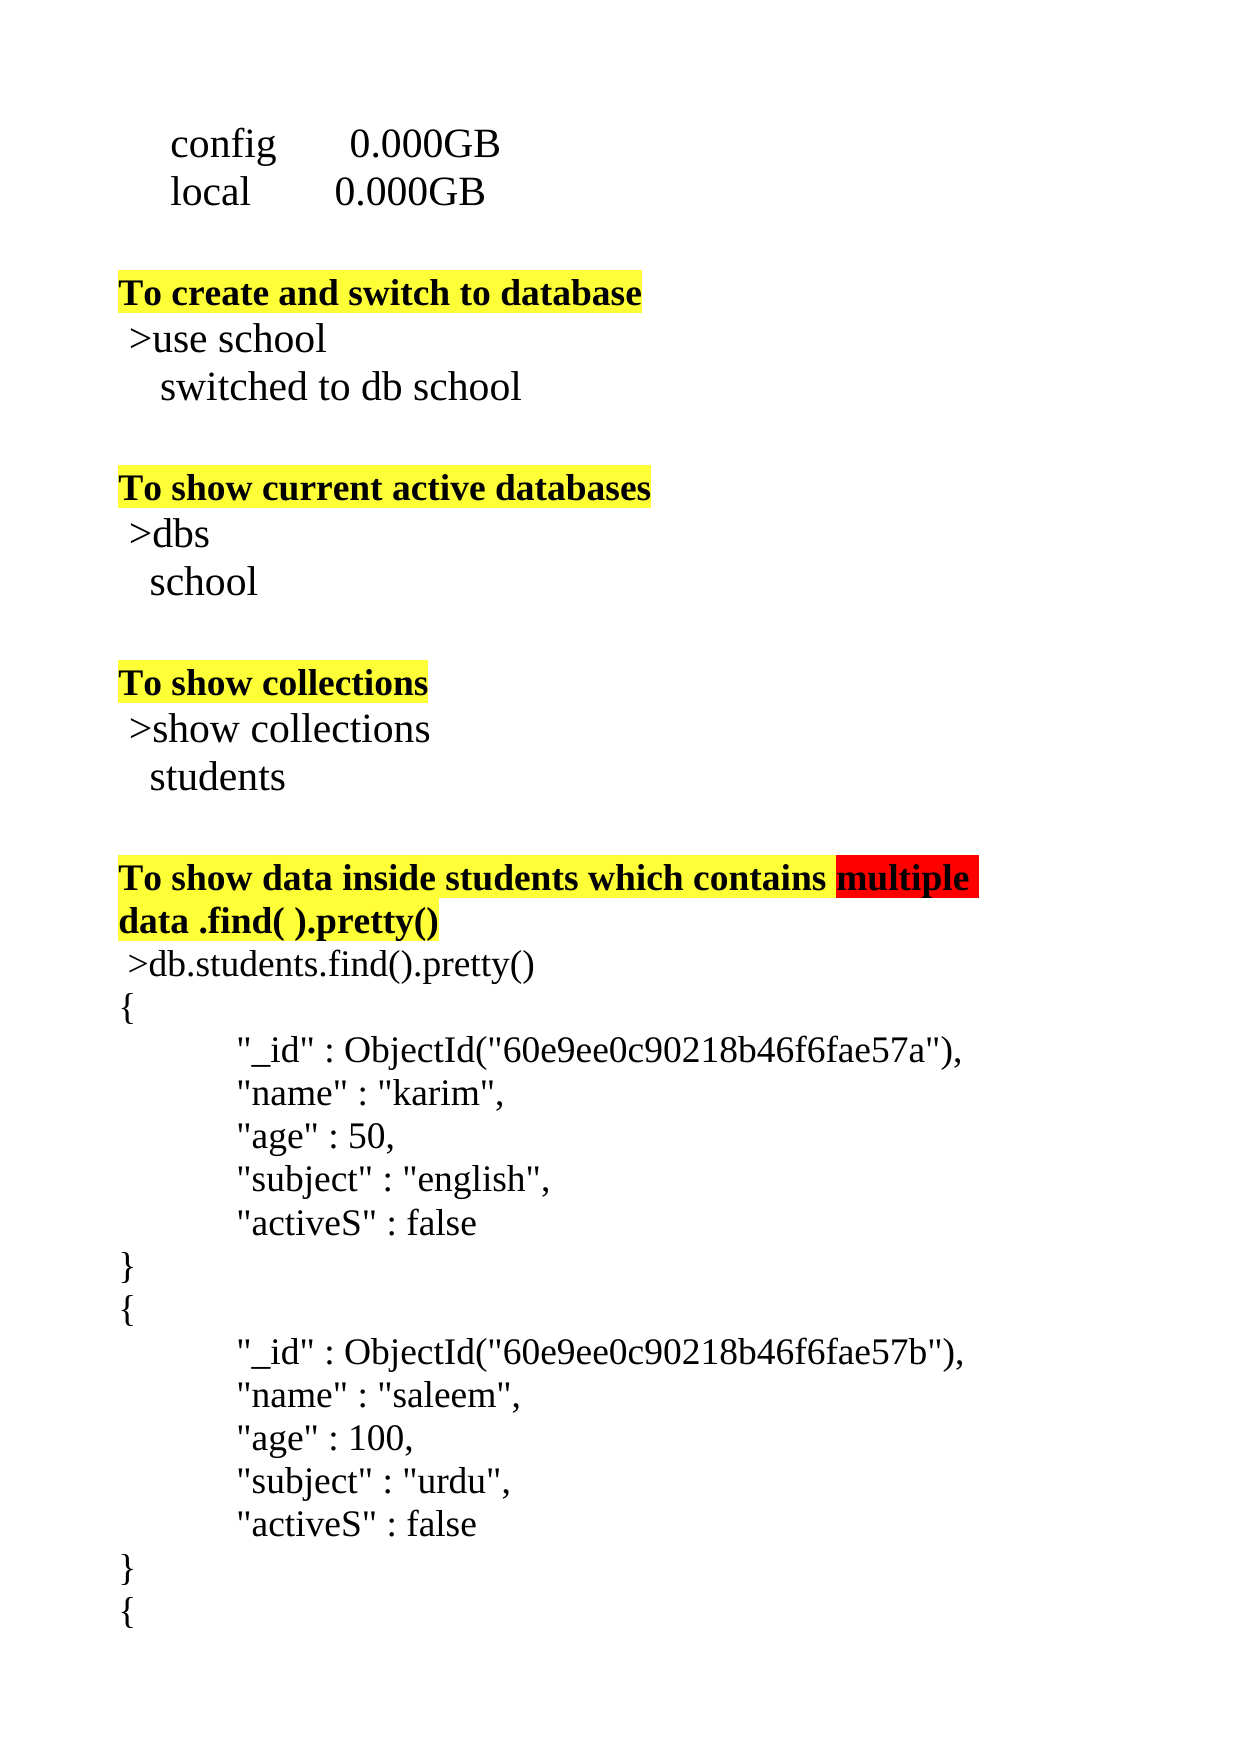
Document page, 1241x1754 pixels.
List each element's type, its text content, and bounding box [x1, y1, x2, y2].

text "age" : 50, [118, 1114, 1122, 1157]
text "subject" : "urdu", [118, 1459, 1122, 1502]
text "_id" : ObjectId("60e9ee0c90218b46f6fae57b"), [118, 1329, 1122, 1372]
text >show collections [118, 703, 1122, 751]
text "_id" : ObjectId("60e9ee0c90218b46f6fae57a"), [118, 1027, 1122, 1071]
text To create and switch to database [118, 270, 1122, 313]
text school [118, 556, 1122, 604]
text >db.students.find().pretty() [118, 941, 1122, 984]
text "activeS" : false [118, 1502, 1122, 1545]
text local 0.000GB [118, 166, 1122, 214]
text "name" : "karim", [118, 1071, 1122, 1114]
text config 0.000GB [118, 118, 1122, 166]
text { [118, 984, 1122, 1027]
text "age" : 100, [118, 1416, 1122, 1459]
text >dbs [118, 508, 1122, 556]
text { [118, 1286, 1122, 1329]
text "activeS" : false [118, 1200, 1122, 1243]
text >use school [118, 313, 1122, 361]
text "subject" : "english", [118, 1157, 1122, 1200]
text { [118, 1588, 1122, 1631]
text } [118, 1243, 1122, 1286]
text switched to db school [118, 361, 1122, 409]
text To show collections [118, 660, 1122, 703]
text To show current active databases [118, 465, 1122, 508]
text To show data inside students which contains multiple data .find( ).pretty() [118, 855, 1122, 941]
text students [118, 751, 1122, 799]
text } [118, 1545, 1122, 1588]
text "name" : "saleem", [118, 1372, 1122, 1416]
